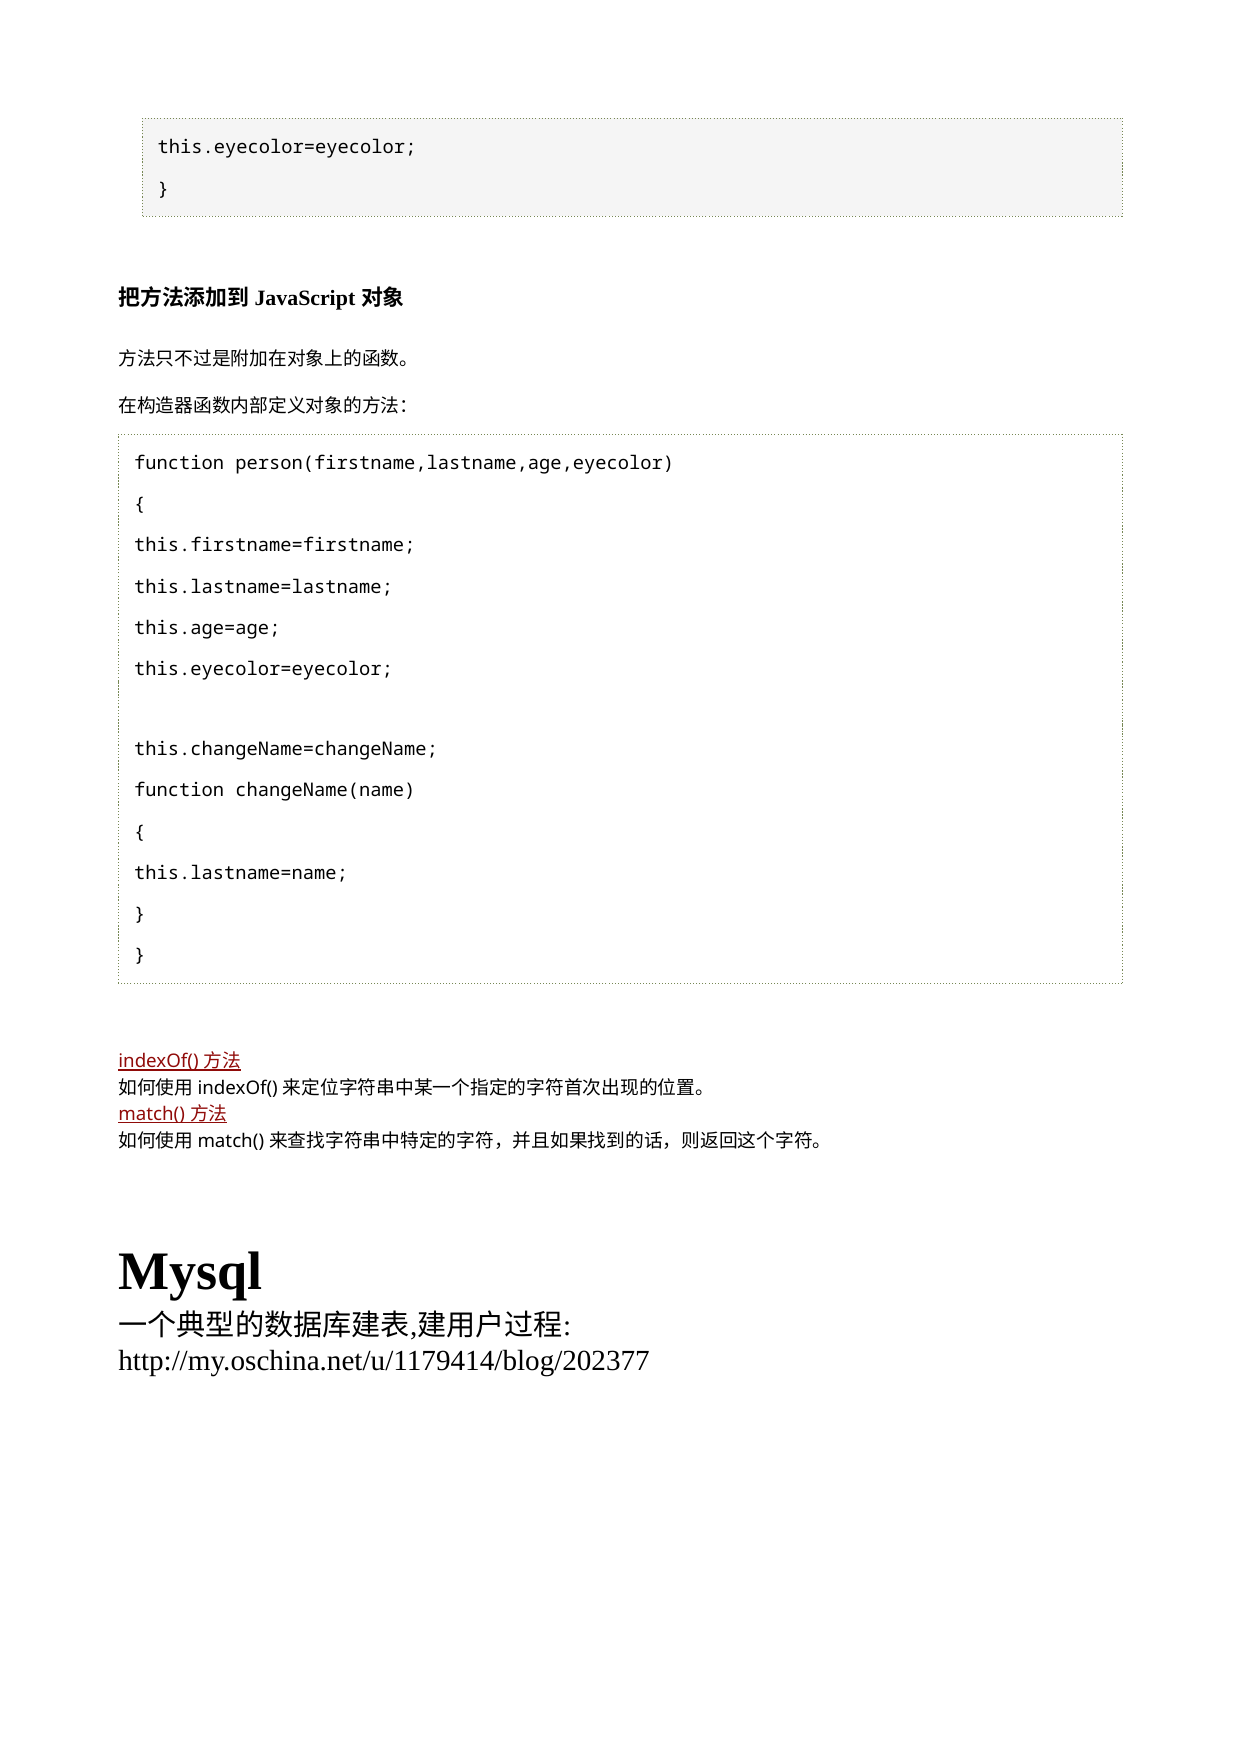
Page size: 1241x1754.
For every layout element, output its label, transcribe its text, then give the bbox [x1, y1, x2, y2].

text function person(firstname,lastname,age,eyecolor) [118, 434, 1122, 475]
text this.age=age; [118, 598, 1122, 639]
subtitle indexOf() 方法 [118, 1047, 1122, 1073]
text this.firstname=firstname; [118, 516, 1122, 557]
text 方法只不过是附加在对象上的函数。 [118, 343, 1122, 371]
text this.lastname=lastname; [118, 557, 1122, 598]
subtitle 把方法添加到 JavaScript 对象 [118, 280, 1122, 312]
text } [118, 884, 1122, 926]
list 如何使用 indexOf() 来定位字符串中某一个指定的字符首次出现的位置。 [118, 1073, 1122, 1100]
text { [118, 475, 1122, 516]
text } [142, 159, 1122, 216]
text { [118, 802, 1122, 843]
subtitle match() 方法 [118, 1100, 1122, 1126]
text } [118, 926, 1122, 983]
text this.eyecolor=eyecolor; [142, 118, 1122, 159]
list http://my.oschina.net/u/1179414/blog/202377 [118, 1343, 1122, 1377]
list 一个典型的数据库建表,建用户过程: [118, 1301, 1122, 1343]
list Mysql [118, 1239, 1122, 1301]
text function changeName(name) [118, 761, 1122, 802]
text this.eyecolor=eyecolor; [118, 639, 1122, 681]
text this.lastname=name; [118, 843, 1122, 884]
list 如何使用 match() 来查找字符串中特定的字符，并且如果找到的话，则返回这个字符。 [118, 1126, 1122, 1181]
text this.changeName=changeName; [118, 720, 1122, 761]
text 在构造器函数内部定义对象的方法： [118, 390, 1122, 418]
